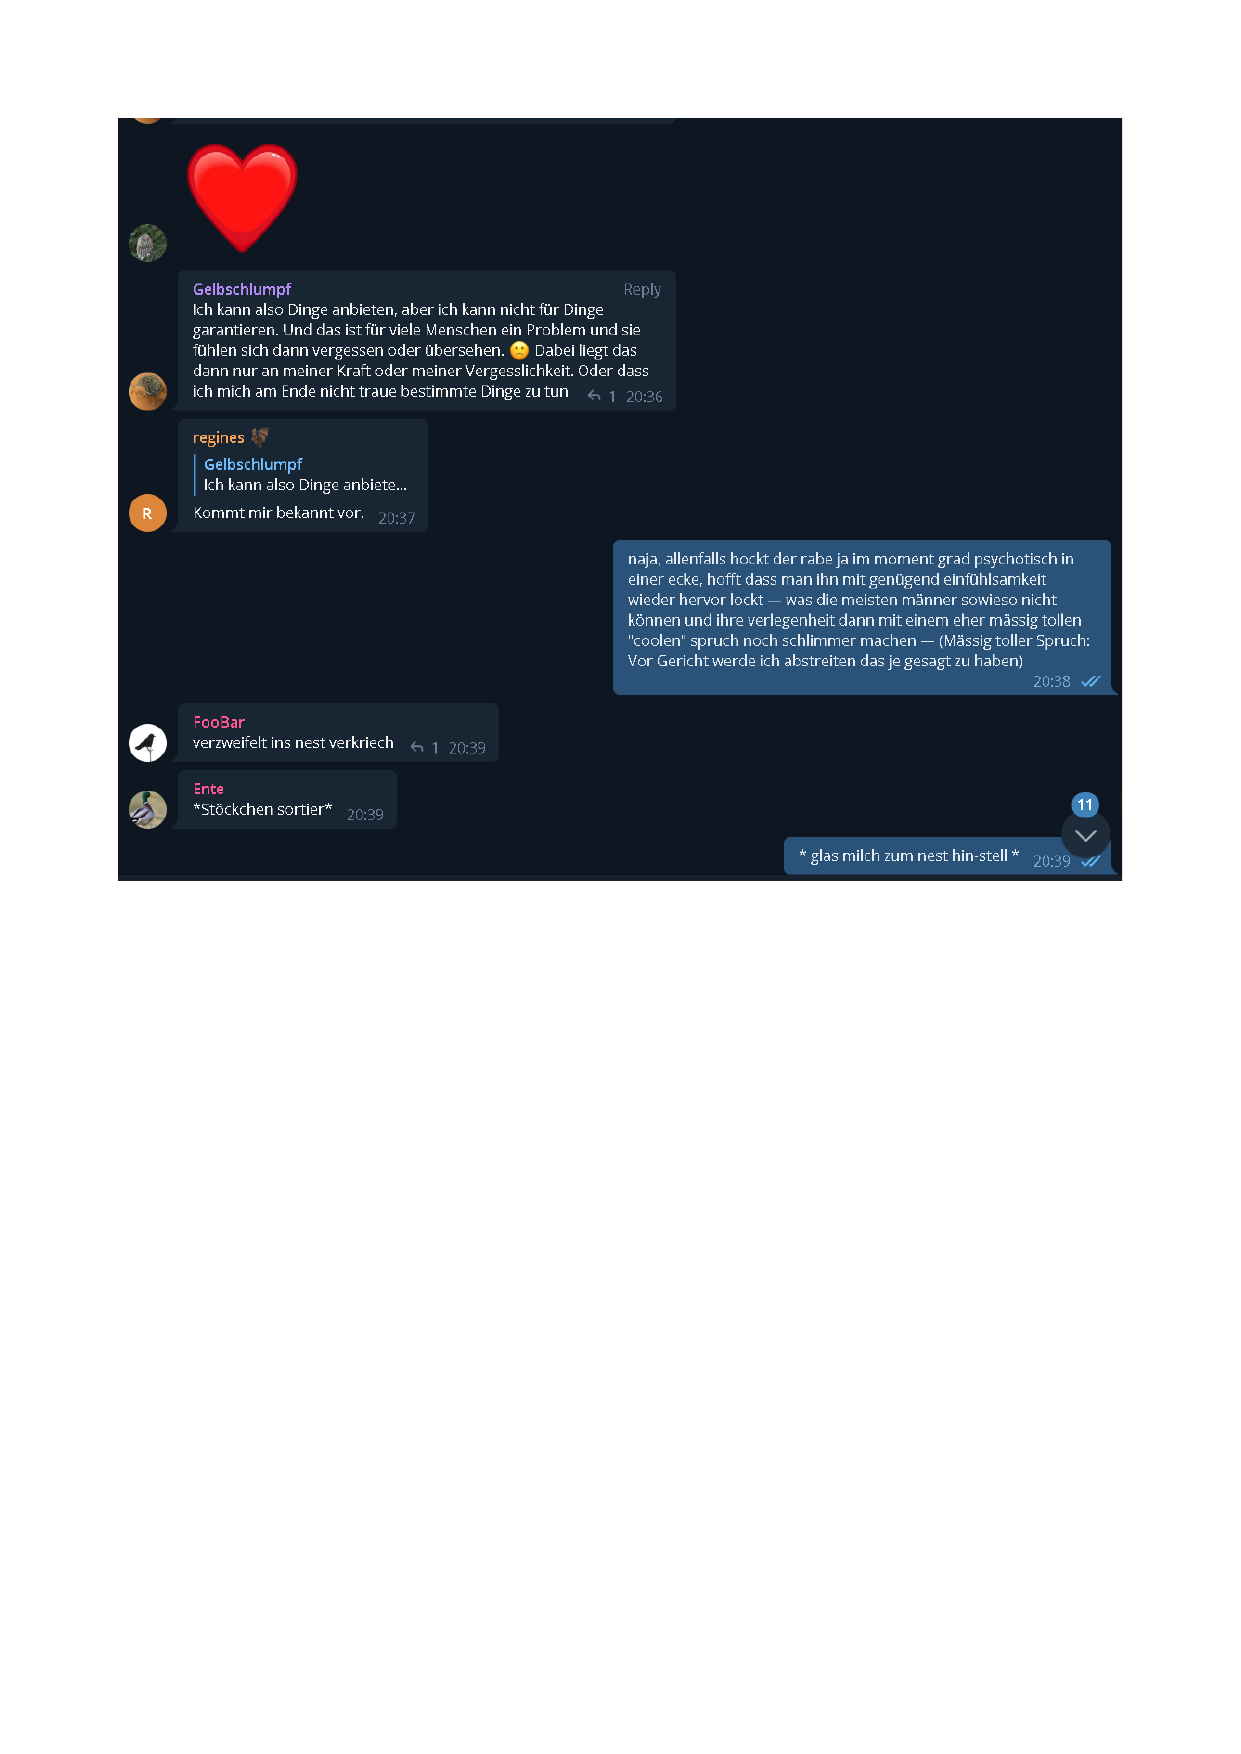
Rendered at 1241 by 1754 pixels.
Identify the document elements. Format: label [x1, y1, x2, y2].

picture [118, 118, 1123, 881]
